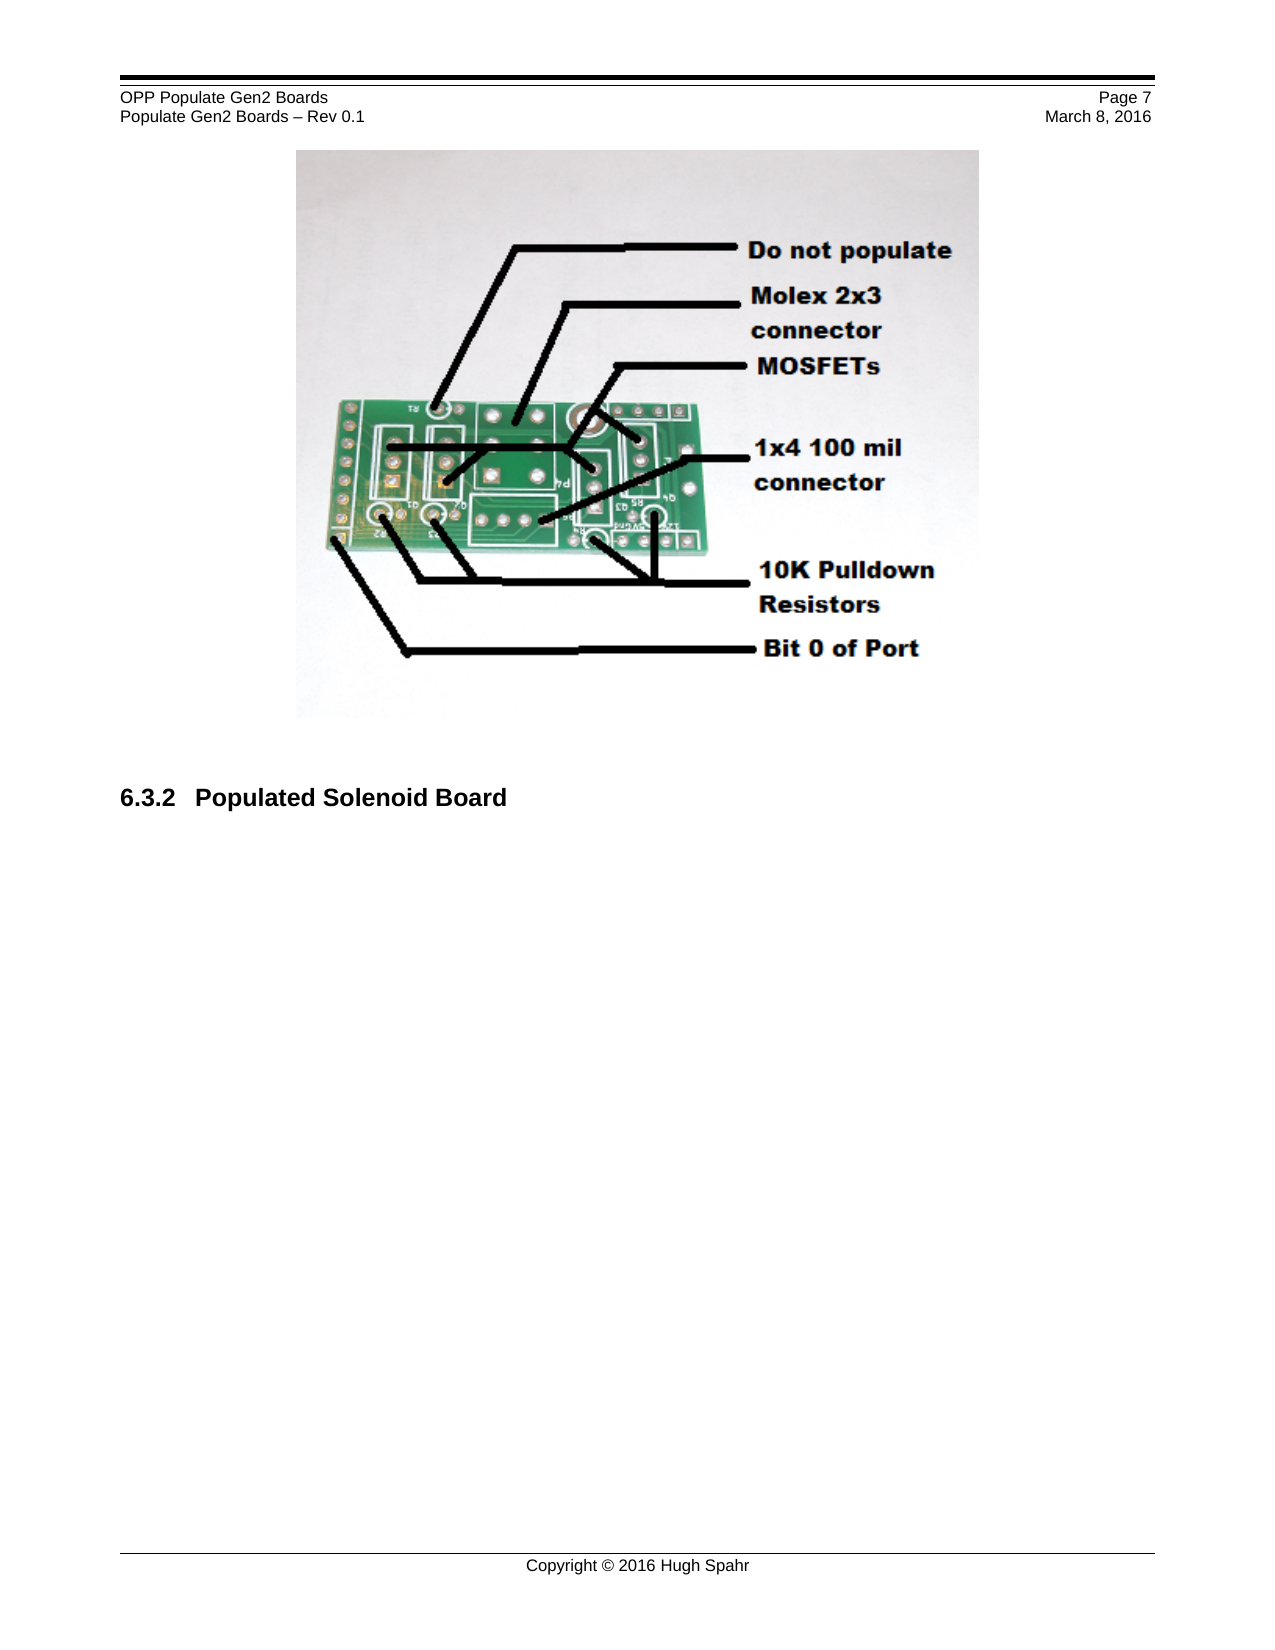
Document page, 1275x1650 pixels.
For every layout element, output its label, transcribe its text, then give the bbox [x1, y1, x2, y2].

picture [296, 150, 979, 718]
subtitle Populated Solenoid Board [120, 783, 1155, 812]
